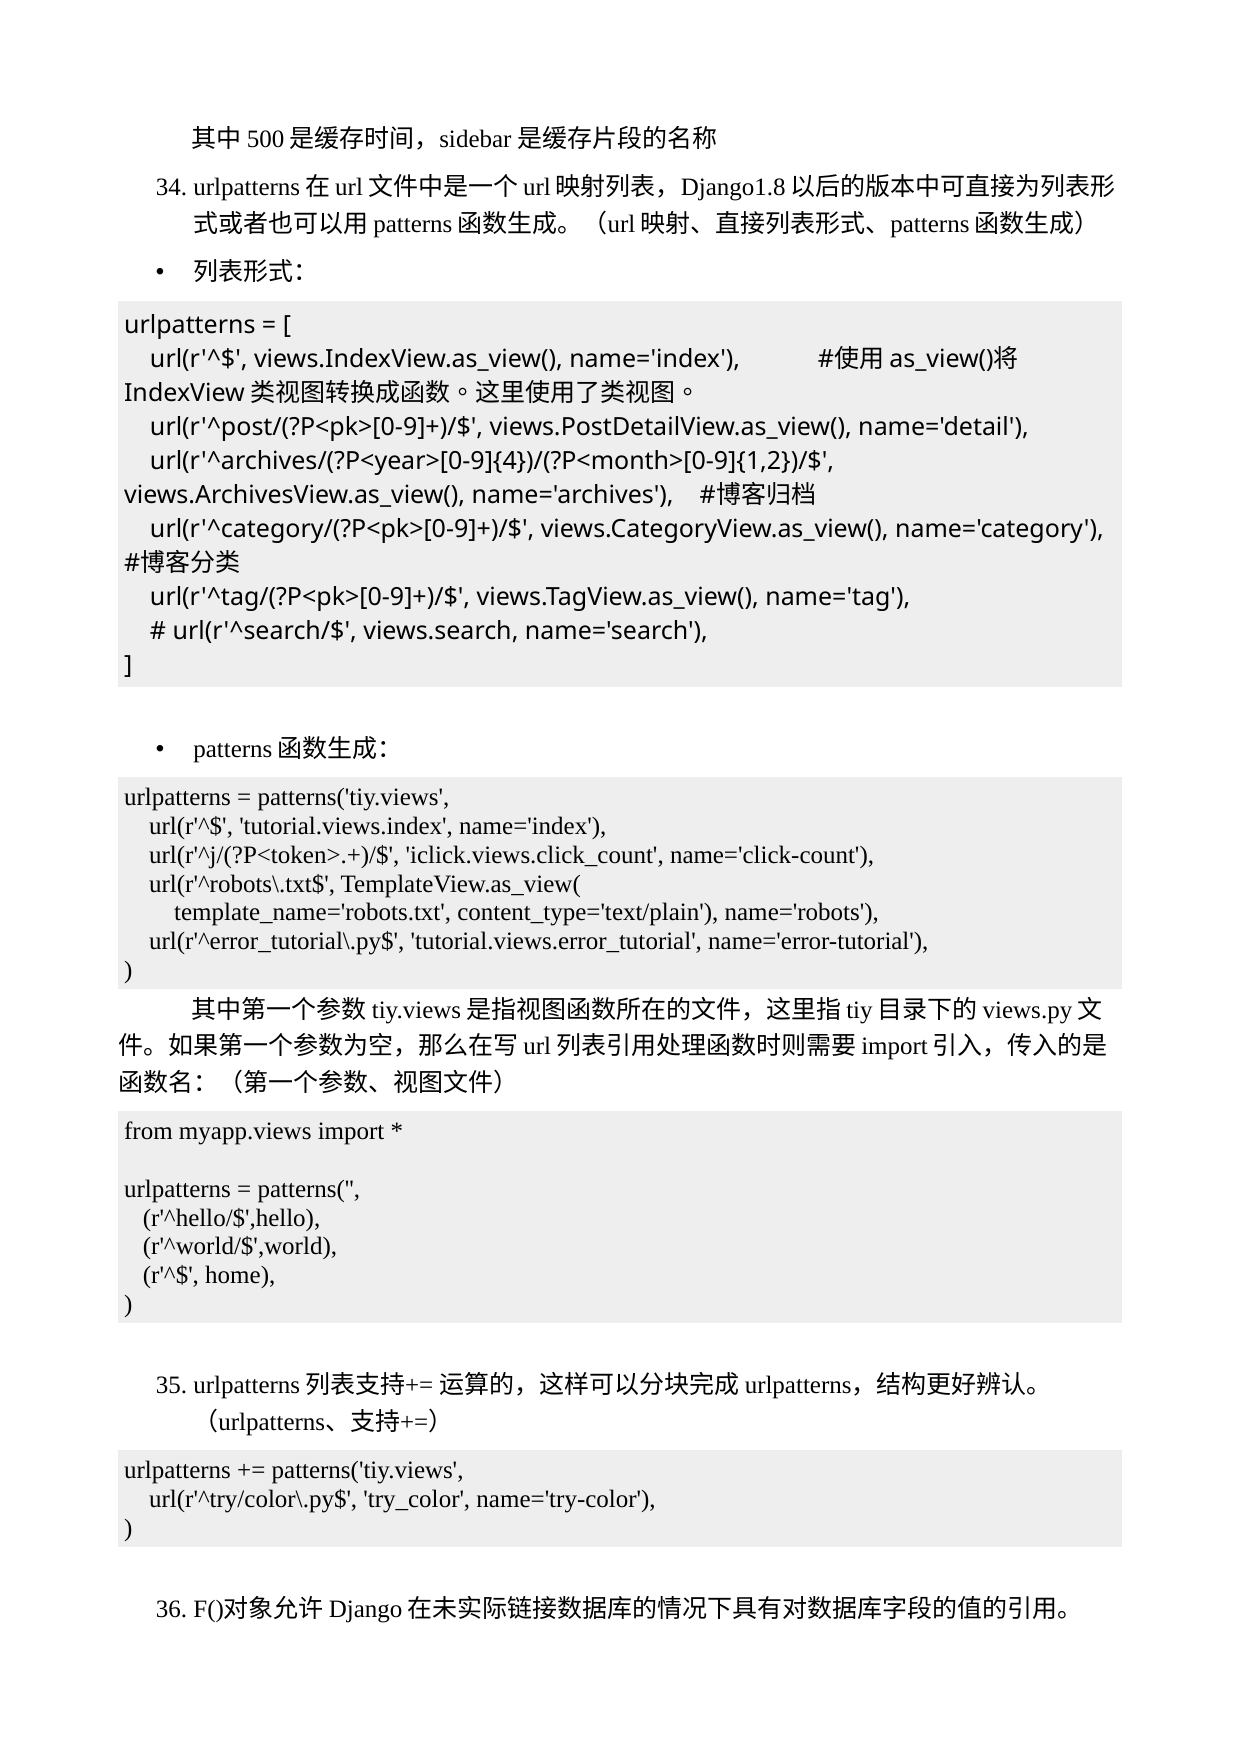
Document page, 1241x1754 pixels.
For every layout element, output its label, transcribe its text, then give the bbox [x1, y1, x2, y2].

table_header from myapp.views import * urlpatterns = patterns('', (r'^hello/$',hello), (r'^world/$',world), (r'^$', home), ) [118, 1111, 1122, 1323]
list 列表形式： [156, 252, 1122, 288]
list urlpatterns列表支持+= 运算的，这样可以分块完成urlpatterns，结构更好辨认。（urlpatterns、支持+=） [156, 1365, 1122, 1437]
list urlpatterns在url文件中是一个url映射列表，Django1.8以后的版本中可直接为列表形式或者也可以用patterns函数生成。（url映射、直接列表形式、patterns函数生成） [156, 167, 1122, 239]
text 其中第一个参数tiy.views是指视图函数所在的文件，这里指tiy目录下的views.py文件。如果第一个参数为空，那么在写url列表引用处理函数时则需要import引入，传入的是函数名：（第一个参数、视图文件） [118, 989, 1122, 1098]
text 其中500是缓存时间，sidebar 是缓存片段的名称 [118, 118, 1122, 154]
table_header urlpatterns = [ url(r'^$', views.IndexView.as_view(), name='index'), #使用as_view()将IndexView类视图转换成函数。这里使用了类视图。 url(r'^post/(?P<pk>[0-9]+)/$', views.PostDetailView.as_view(), name='detail'), url(r'^archives/(?P<year>[0-9]{4})/(?P<month>[0-9]{1,2})/$', views.ArchivesView.as_view(), name='archives'), #博客归档 url(r'^category/(?P<pk>[0-9]+)/$', views.CategoryView.as_view(), name='category'), #博客分类 url(r'^tag/(?P<pk>[0-9]+)/$', views.TagView.as_view(), name='tag'), # url(r'^search/$', views.search, name='search'), ] [118, 301, 1122, 687]
list patterns函数生成： [156, 728, 1122, 764]
table_header urlpatterns = patterns('tiy.views', url(r'^$', 'tutorial.views.index', name='index'), url(r'^j/(?P<token>.+)/$', 'iclick.views.click_count', name='click-count'), url(r'^robots\.txt$', TemplateView.as_view( template_name='robots.txt', content_type='text/plain'), name='robots'), url(r'^error_tutorial\.py$', 'tutorial.views.error_tutorial', name='error-tutorial'), ) [118, 777, 1122, 989]
list F()对象允许Django在未实际链接数据库的情况下具有对数据库字段的值的引用。 [156, 1589, 1122, 1625]
table_header urlpatterns += patterns('tiy.views', url(r'^try/color\.py$', 'try_color', name='try-color'), ) [118, 1450, 1122, 1547]
